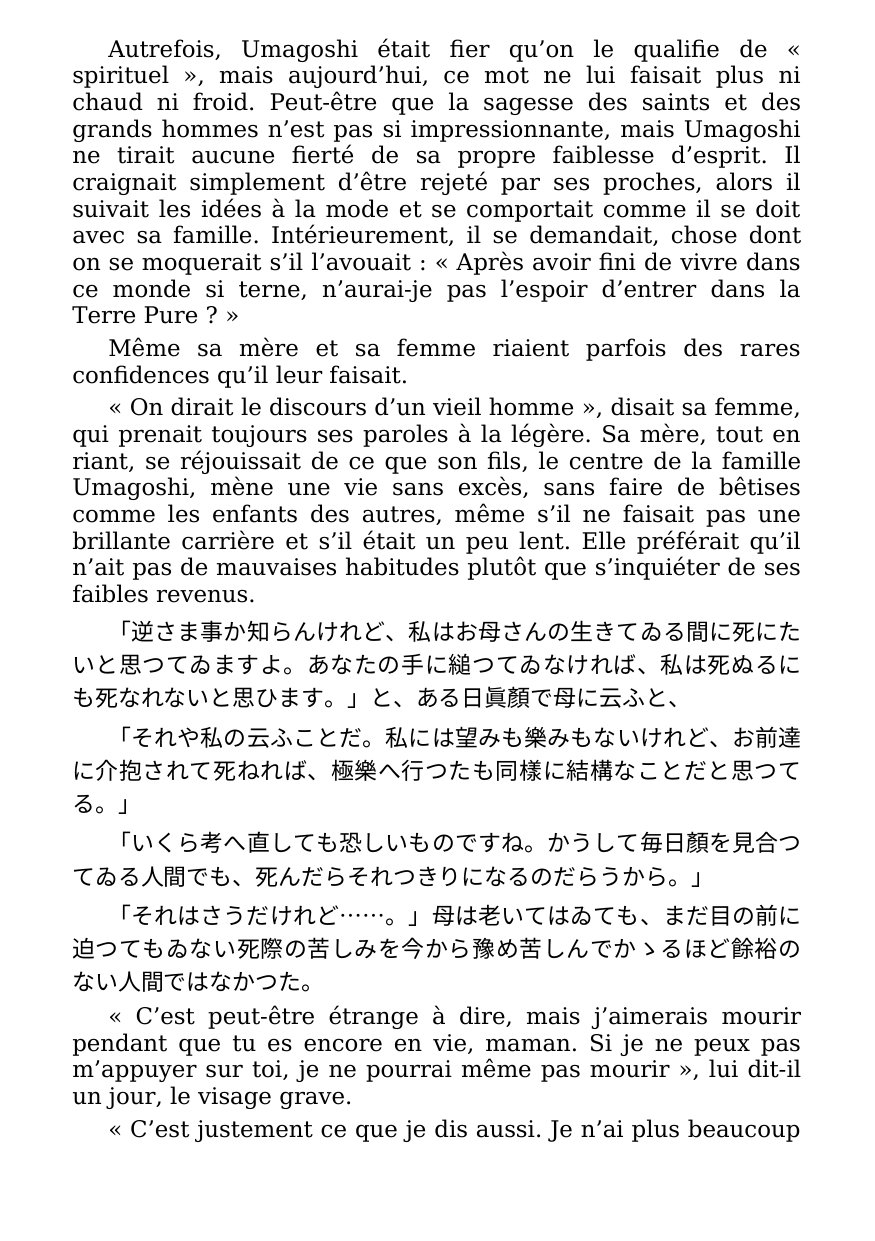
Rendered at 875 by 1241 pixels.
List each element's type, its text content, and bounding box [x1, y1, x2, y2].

text 「それはさうだけれど……。」母は老いてはゐても、まだ目の前に迫つてもゐない死際の苦しみを今から豫め苦しんでかゝるほど餘裕のない人間ではなかつた。 [72, 897, 802, 997]
text « C’est justement ce que je dis aussi. Je n’ai plus beaucoup [72, 1116, 802, 1142]
text 「逆さま事か知らんけれど、私はお母さんの生きてゐる間に死にたいと思つてゐますよ。あなたの手に縋つてゐなければ、私は死ぬるにも死なれないと思ひます。」と、ある日眞顏で母に云ふと、 [72, 614, 802, 713]
text 「いくら考へ直しても恐しいものですね。かうして毎日顏を見合つてゐる人間でも、死んだらそれつきりになるのだらうから。」 [72, 825, 802, 892]
text « On dirait le discours d’un vieil homme », disait sa femme, qui prenait toujours ses paroles à la légère. Sa mère, tout en riant, se réjouissait de ce que son fils, le centre de la famille Umagoshi, mène une vie sans excès, sans faire de bêtises comme les enfants des autres, même s’il ne faisait pas une brillante carrière et s’il était un peu lent. Elle préférait qu’il n’ait pas de mauvaises habitudes plutôt que s’inquiéter de ses faibles revenus. [72, 394, 802, 608]
text 「それや私の云ふことだ。私には望みも樂みもないけれど、お前達に介抱されて死ねれば、極樂へ行つたも同樣に結構なことだと思つてる。」 [72, 719, 802, 819]
text Autrefois, Umagoshi était fier qu’on le qualifie de « spirituel », mais aujourd’hui, ce mot ne lui faisait plus ni chaud ni froid. Peut-être que la sagesse des saints et des grands hommes n’est pas si impressionnante, mais Umagoshi ne tirait aucune fierté de sa propre faiblesse d’esprit. Il craignait simplement d’être rejeté par ses proches, alors il suivait les idées à la mode et se comportait comme il se doit avec sa famille. Intérieurement, il se demandait, chose dont on se moquerait s’il l’avouait : « Après avoir fini de vivre dans ce monde si terne, n’aurai-je pas l’espoir d’entrer dans la Terre Pure ? » [72, 36, 802, 329]
text Même sa mère et sa femme riaient parfois des rares confidences qu’il leur faisait. [72, 335, 802, 389]
text « C’est peut-être étrange à dire, mais j’aimerais mourir pendant que tu es encore en vie, maman. Si je ne peux pas m’appuyer sur toi, je ne pourrai même pas mourir », lui dit-il un jour, le visage grave. [72, 1003, 802, 1110]
